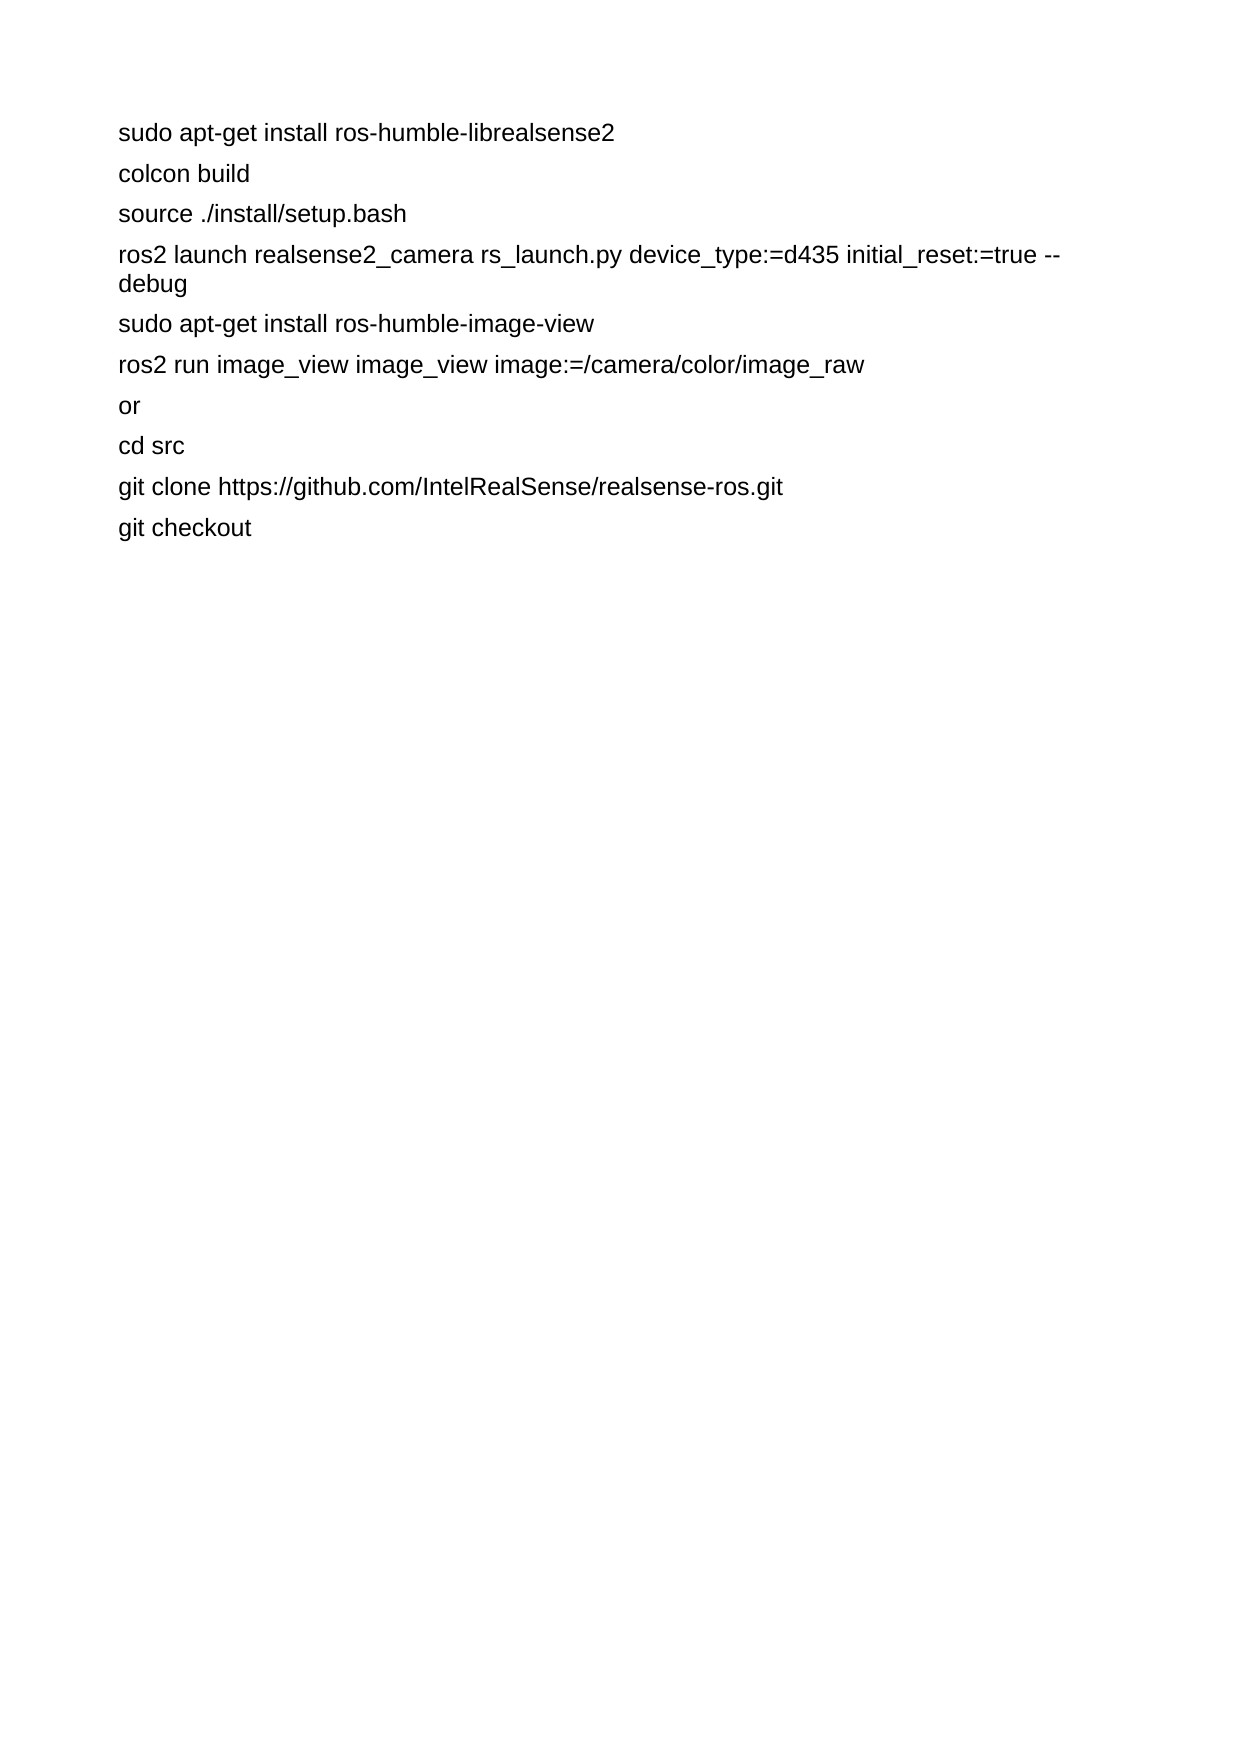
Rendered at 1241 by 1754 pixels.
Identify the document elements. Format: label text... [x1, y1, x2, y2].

text source ./install/setup.bash [118, 199, 1122, 228]
text cd src [118, 431, 1122, 460]
text git checkout [118, 512, 1122, 541]
text sudo apt-get install ros-humble-librealsense2 [118, 118, 1122, 147]
text ros2 run image_view image_view image:=/camera/color/image_raw [118, 350, 1122, 379]
text ros2 launch realsense2_camera rs_launch.py device_type:=d435 initial_reset:=true --debug [118, 240, 1122, 297]
text or [118, 391, 1122, 419]
text git clone https://github.com/IntelRealSense/realsense-ros.git [118, 472, 1122, 501]
text sudo apt-get install ros-humble-image-view [118, 309, 1122, 338]
text colcon build [118, 159, 1122, 187]
